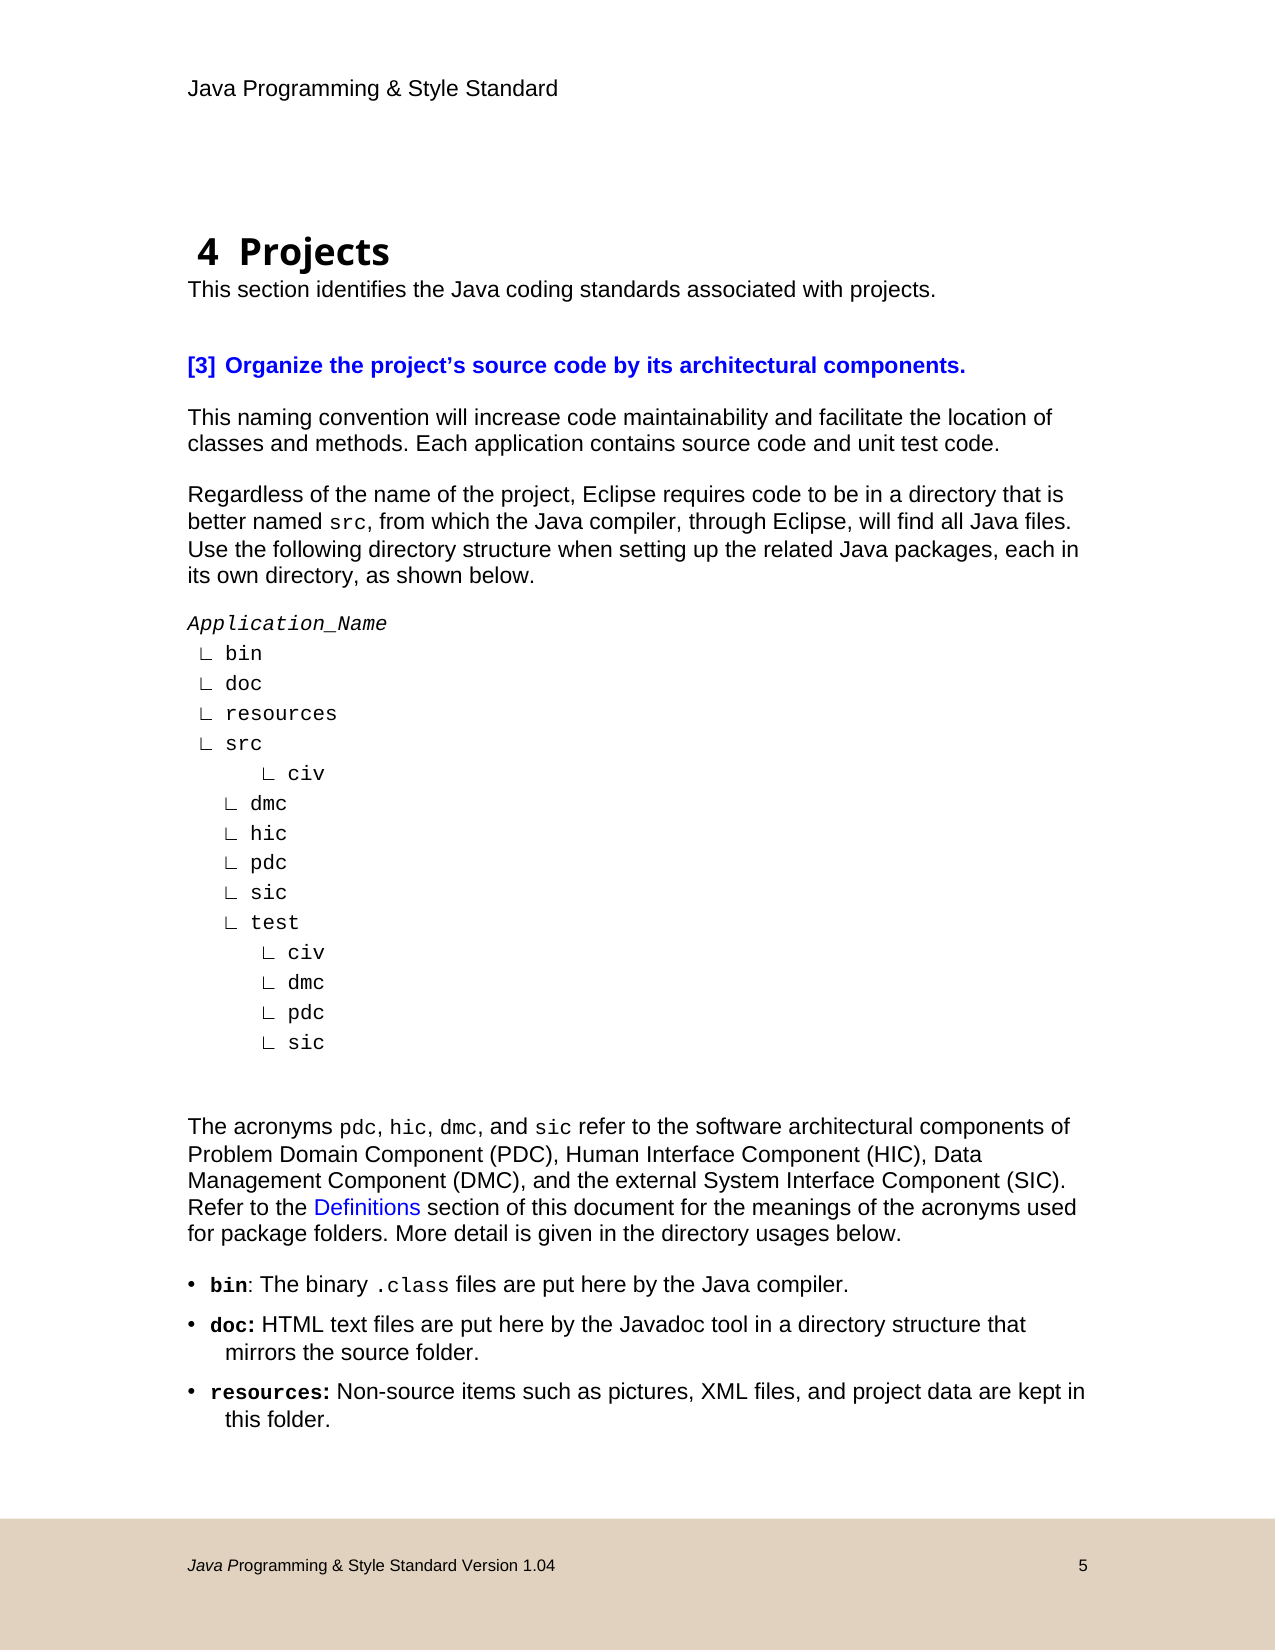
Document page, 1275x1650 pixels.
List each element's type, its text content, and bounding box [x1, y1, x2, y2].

list resources: Non-source items such as pictures, XML files, and project data are kept in this folder. [187, 1378, 1087, 1432]
text This section identifies the Java coding standards associated with projects. [187, 276, 1087, 302]
text Application_Name [187, 613, 1087, 637]
list doc: HTML text files are put here by the Javadoc tool in a directory structure that mirrors the source folder. [187, 1311, 1087, 1365]
text ∟ test [187, 912, 1087, 936]
subtitle Projects [187, 225, 1087, 276]
text ∟ pdc [187, 1002, 1087, 1026]
text ∟ civ [187, 763, 1087, 786]
text ∟ dmc [187, 972, 1087, 996]
text ∟ src [187, 733, 1087, 756]
text This naming convention will increase code maintainability and facilitate the location of classes and methods. Each application contains source code and unit test code. [187, 404, 1087, 456]
text ∟ hic [187, 822, 1087, 846]
text ∟ bin [187, 643, 1087, 667]
text ∟ dmc [187, 793, 1087, 816]
text The acronyms pdc, hic, dmc, and sic refer to the software architectural components of Problem Domain Component (PDC), Human Interface Component (HIC), Data Management Component (DMC), and the external System Interface Component (SIC). Refer to the Definitions section of this document for the meanings of the acronyms used for package folders. More detail is given in the directory usages below. [187, 1113, 1087, 1246]
text ∟ sic [187, 882, 1087, 906]
text ∟ pdc [187, 852, 1087, 876]
text ∟ civ [187, 942, 1087, 966]
text Regardless of the name of the project, Eclipse requires code to be in a directory that is better named src, from which the Java compiler, through Eclipse, will find all Java files. Use the following directory structure when setting up the related Java packages, each in its own directory, as shown below. [187, 481, 1087, 588]
list bin: The binary .class files are put here by the Java compiler. [187, 1271, 1087, 1299]
text ∟ sic [187, 1032, 1087, 1055]
text ∟ resources [187, 703, 1087, 727]
text ∟ doc [187, 673, 1087, 697]
list Organize the project’s source code by its architectural components. [187, 352, 1087, 379]
